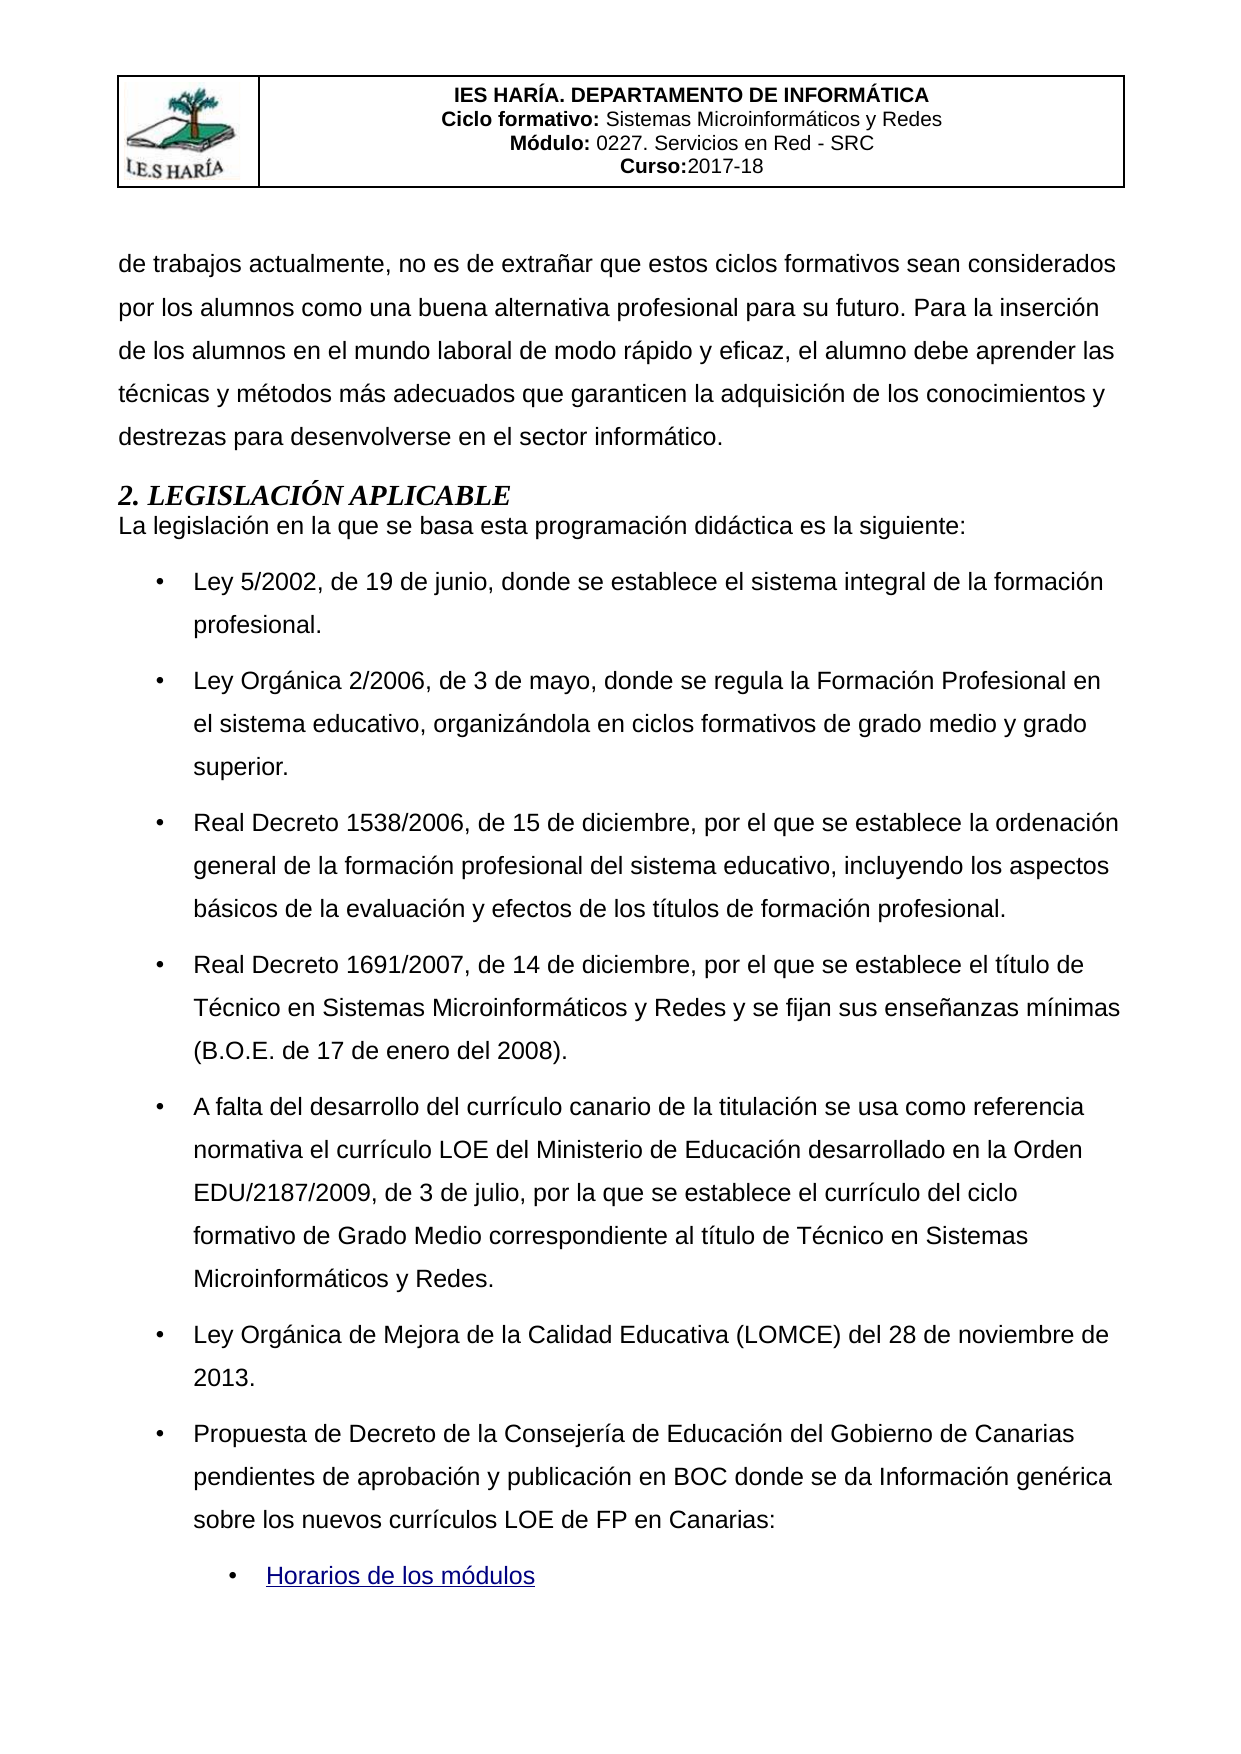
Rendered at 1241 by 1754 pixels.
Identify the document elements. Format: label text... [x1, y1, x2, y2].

list Ley Orgánica 2/2006, de 3 de mayo, donde se regula la Formación Profesional en el sistema educativo, organizándola en ciclos formativos de grado medio y grado superior. [156, 666, 1122, 781]
list Ley Orgánica de Mejora de la Calidad Educativa (LOMCE) del 28 de noviembre de 2013. [156, 1320, 1122, 1392]
text de trabajos actualmente, no es de extrañar que estos ciclos formativos sean considerados por los alumnos como una buena alternativa profesional para su futuro. Para la inserción de los alumnos en el mundo laboral de modo rápido y eficaz, el alumno debe aprender las técnicas y métodos más adecuados que garanticen la adquisición de los conocimientos y destrezas para desenvolverse en el sector informático. [118, 249, 1122, 451]
text La legislación en la que se basa esta programación didáctica es la siguiente: [118, 511, 1122, 540]
list Real Decreto 1538/2006, de 15 de diciembre, por el que se establece la ordenación general de la formación profesional del sistema educativo, incluyendo los aspectos básicos de la evaluación y efectos de los títulos de formación profesional. [156, 808, 1122, 923]
list Real Decreto 1691/2007, de 14 de diciembre, por el que se establece el título de Técnico en Sistemas Microinformáticos y Redes y se fijan sus enseñanzas mínimas (B.O.E. de 17 de enero del 2008). [156, 949, 1122, 1065]
list Propuesta de Decreto de la Consejería de Educación del Gobierno de Canarias pendientes de aprobación y publicación en BOC donde se da Información genérica sobre los nuevos currículos LOE de FP en Canarias: [156, 1419, 1122, 1534]
list Horarios de los módulos [228, 1561, 1122, 1589]
list A falta del desarrollo del currículo canario de la titulación se usa como referencia normativa el currículo LOE del Ministerio de Educación desarrollado en la Orden EDU/2187/2009, de 3 de julio, por la que se establece el currículo del ciclo formativo de Grado Medio correspondiente al título de Técnico en Sistemas Microinformáticos y Redes. [156, 1092, 1122, 1293]
list Ley 5/2002, de 19 de junio, donde se establece el sistema integral de la formación profesional. [156, 567, 1122, 639]
subtitle 2. LEGISLACIÓN APLICABLE [118, 478, 1122, 511]
picture [123, 82, 241, 180]
